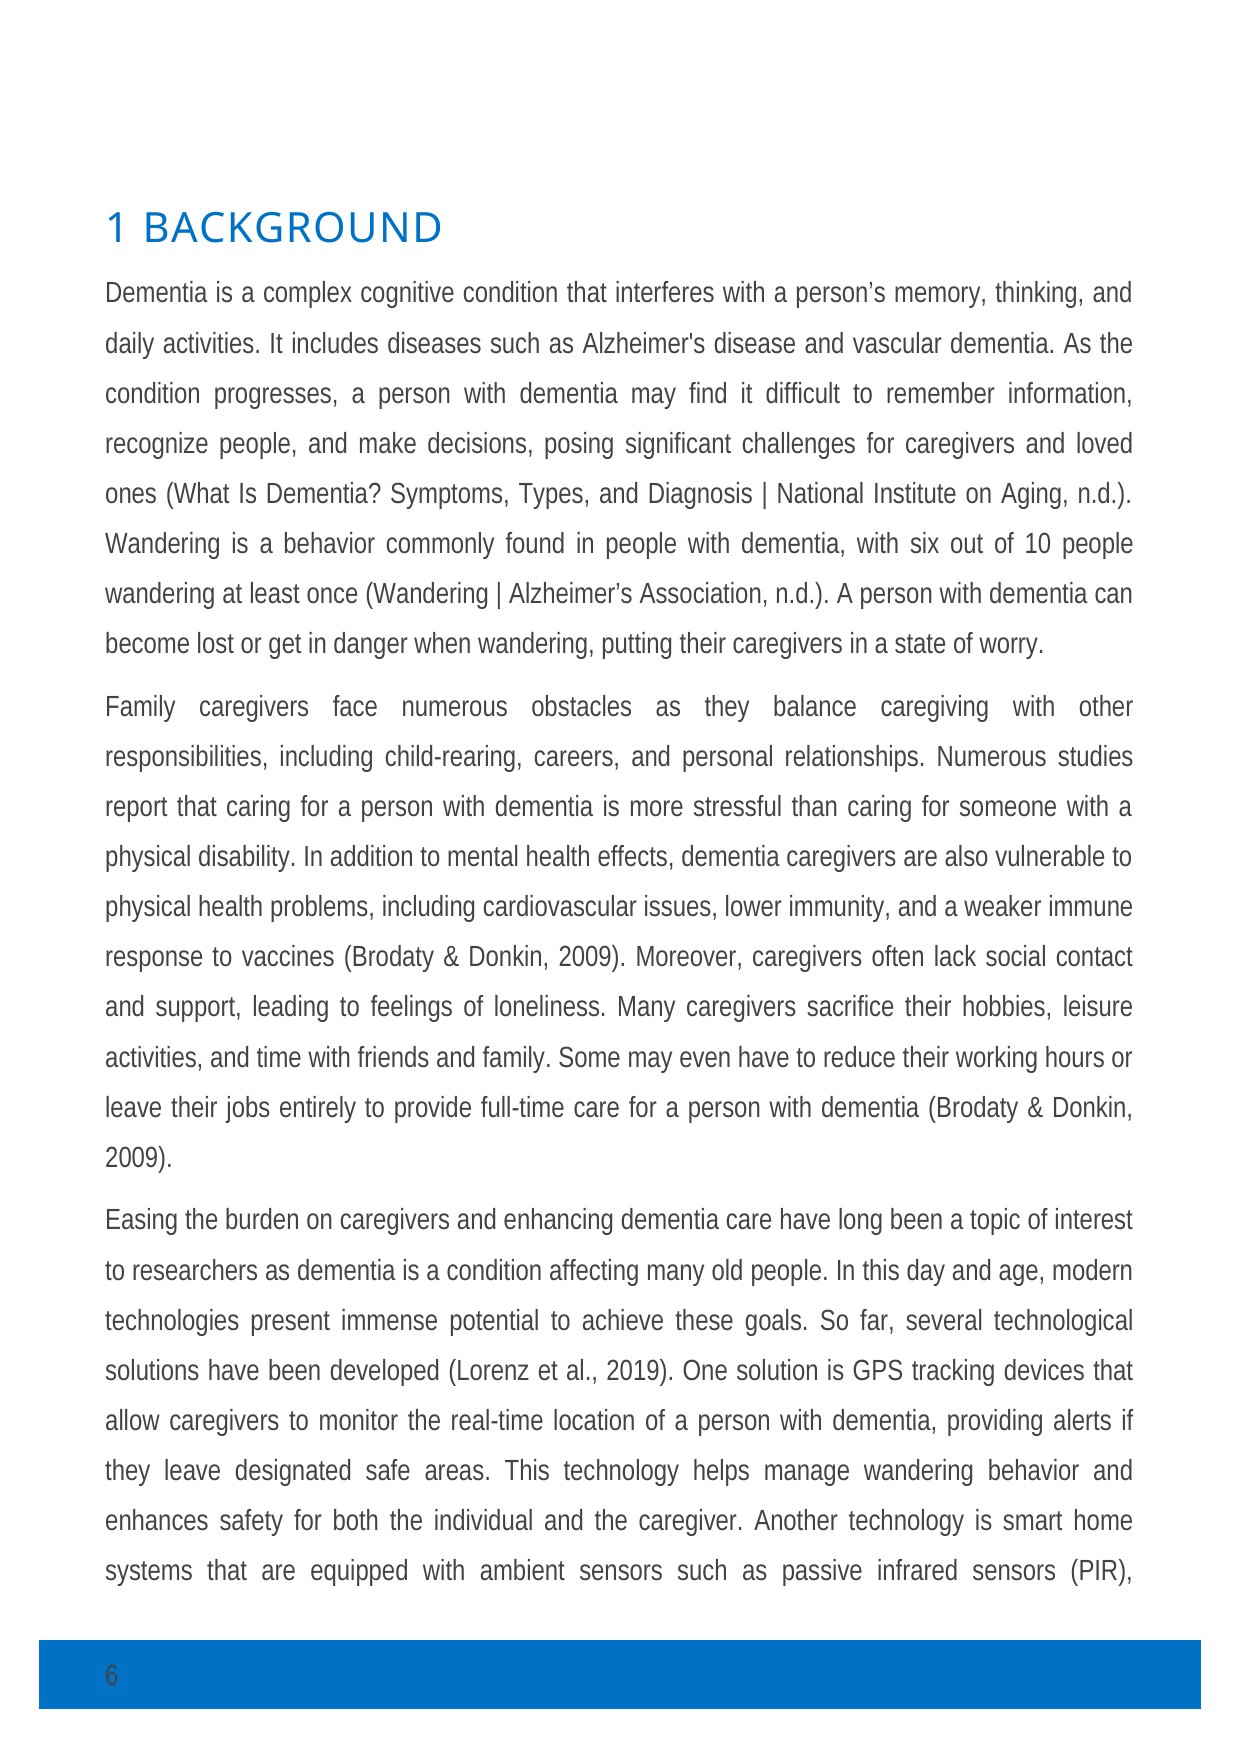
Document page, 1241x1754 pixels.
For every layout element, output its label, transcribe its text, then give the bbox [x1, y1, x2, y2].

text Dementia is a complex cognitive condition that interferes with a person’s memory, thinking, and daily activities. It includes diseases such as Alzheimer's disease and vascular dementia. As the condition progresses, a person with dementia may find it difficult to remember information, recognize people, and make decisions, posing significant challenges for caregivers and loved ones (What Is Dementia? Symptoms, Types, and Diagnosis | National Institute on Aging, n.d.). Wandering is a behavior commonly found in people with dementia, with six out of 10 people wandering at least once (Wandering | Alzheimer’s Association, n.d.). A person with dementia can become lost or get in danger when wandering, putting their caregivers in a state of worry. [105, 276, 1135, 660]
text Family caregivers face numerous obstacles as they balance caregiving with other responsibilities, including child-rearing, careers, and personal relationships. Numerous studies report that caring for a person with dementia is more stressful than caring for someone with a physical disability. In addition to mental health effects, dementia caregivers are also vulnerable to physical health problems, including cardiovascular issues, lower immunity, and a weaker immune response to vaccines (Brodaty & Donkin, 2009). Moreover, caregivers often lack social contact and support, leading to feelings of loneliness. Many caregivers sacrifice their hobbies, leisure activities, and time with friends and family. Some may even have to reduce their working hours or leave their jobs entirely to provide full-time care for a person with dementia (Brodaty & Donkin, 2009). [105, 689, 1135, 1173]
subtitle 1 Background [105, 198, 1135, 255]
text Easing the burden on caregivers and enhancing dementia care have long been a topic of interest to researchers as dementia is a condition affecting many old people. In this day and age, modern technologies present immense potential to achieve these goals. So far, several technological solutions have been developed (Lorenz et al., 2019). One solution is GPS tracking devices that allow caregivers to monitor the real-time location of a person with dementia, providing alerts if they leave designated safe areas. This technology helps manage wandering behavior and enhances safety for both the individual and the caregiver. Another technology is smart home systems that are equipped with ambient sensors such as passive infrared sensors (PIR), [105, 1202, 1135, 1587]
